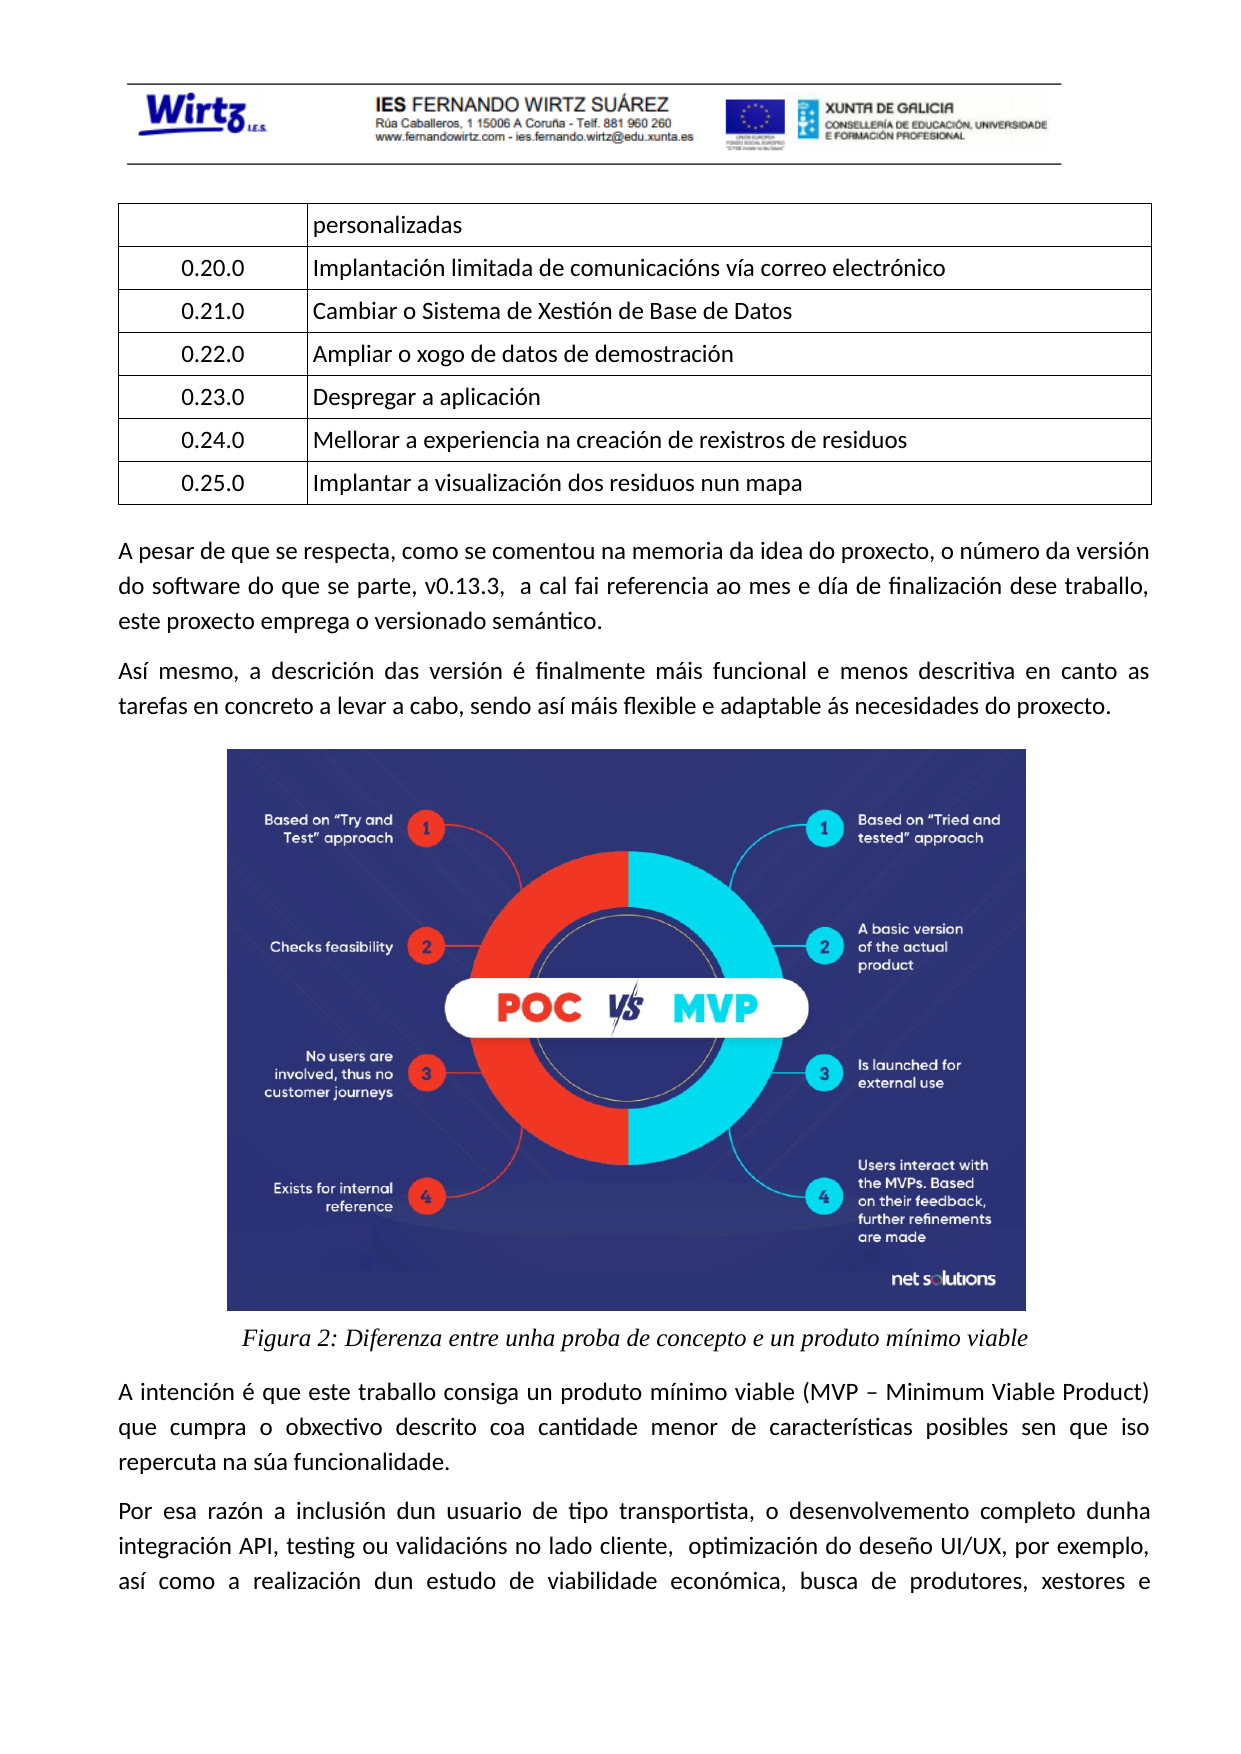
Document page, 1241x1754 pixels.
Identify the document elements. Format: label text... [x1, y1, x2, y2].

table_cell 0.23.0 [119, 376, 307, 418]
table_cell 0.20.0 [119, 247, 307, 288]
text A intención é que este traballo consiga un produto mínimo viable (MVP – Minimum Viable Product) que cumpra o obxectivo descrito coa cantidade menor de características posibles sen que iso repercuta na súa funcionalidade. [118, 737, 1152, 1476]
text Así mesmo, a descrición das versión é finalmente máis funcional e menos descritiva en canto as tarefas en concreto a levar a cabo, sendo así máis flexible e adaptable ás necesidades do proxecto. [118, 655, 1152, 720]
table_cell 0.24.0 [119, 419, 307, 461]
text A pesar de que se respecta, como se comentou na memoria da idea do proxecto, o número da versión do software do que se parte, v0.13.3, a cal fai referencia ao mes e día de finalización dese traballo, este proxecto emprega o versionado semántico. [118, 535, 1152, 636]
table_cell 0.21.0 [119, 290, 307, 332]
table_cell Implantar a visualización dos residuos nun mapa [308, 462, 1151, 504]
picture [118, 73, 1072, 173]
table_cell 0.25.0 [119, 462, 307, 504]
text Por esa razón a inclusión dun usuario de tipo transportista, o desenvolvemento completo dunha integración API, testing ou validacións no lado cliente, optimización do deseño UI/UX, por exemplo, así como a realización dun estudo de viabilidade económica, busca de produtores, xestores e [118, 1495, 1152, 1596]
table_cell Despregar a aplicación [308, 376, 1151, 418]
picture [227, 749, 1026, 1311]
table_cell Mellorar a experiencia na creación de rexistros de residuos [308, 419, 1151, 461]
table_cell [119, 204, 307, 246]
table_cell Cambiar o Sistema de Xestión de Base de Datos [308, 290, 1151, 332]
text Figura 2: Diferenza entre unha proba de concepto e un produto mínimo viable [227, 750, 1043, 1352]
table_cell personalizadas [308, 204, 1151, 246]
table_cell Implantación limitada de comunicacións vía correo electrónico [308, 247, 1151, 288]
table_cell 0.22.0 [119, 333, 307, 374]
table_cell Ampliar o xogo de datos de demostración [308, 333, 1151, 374]
